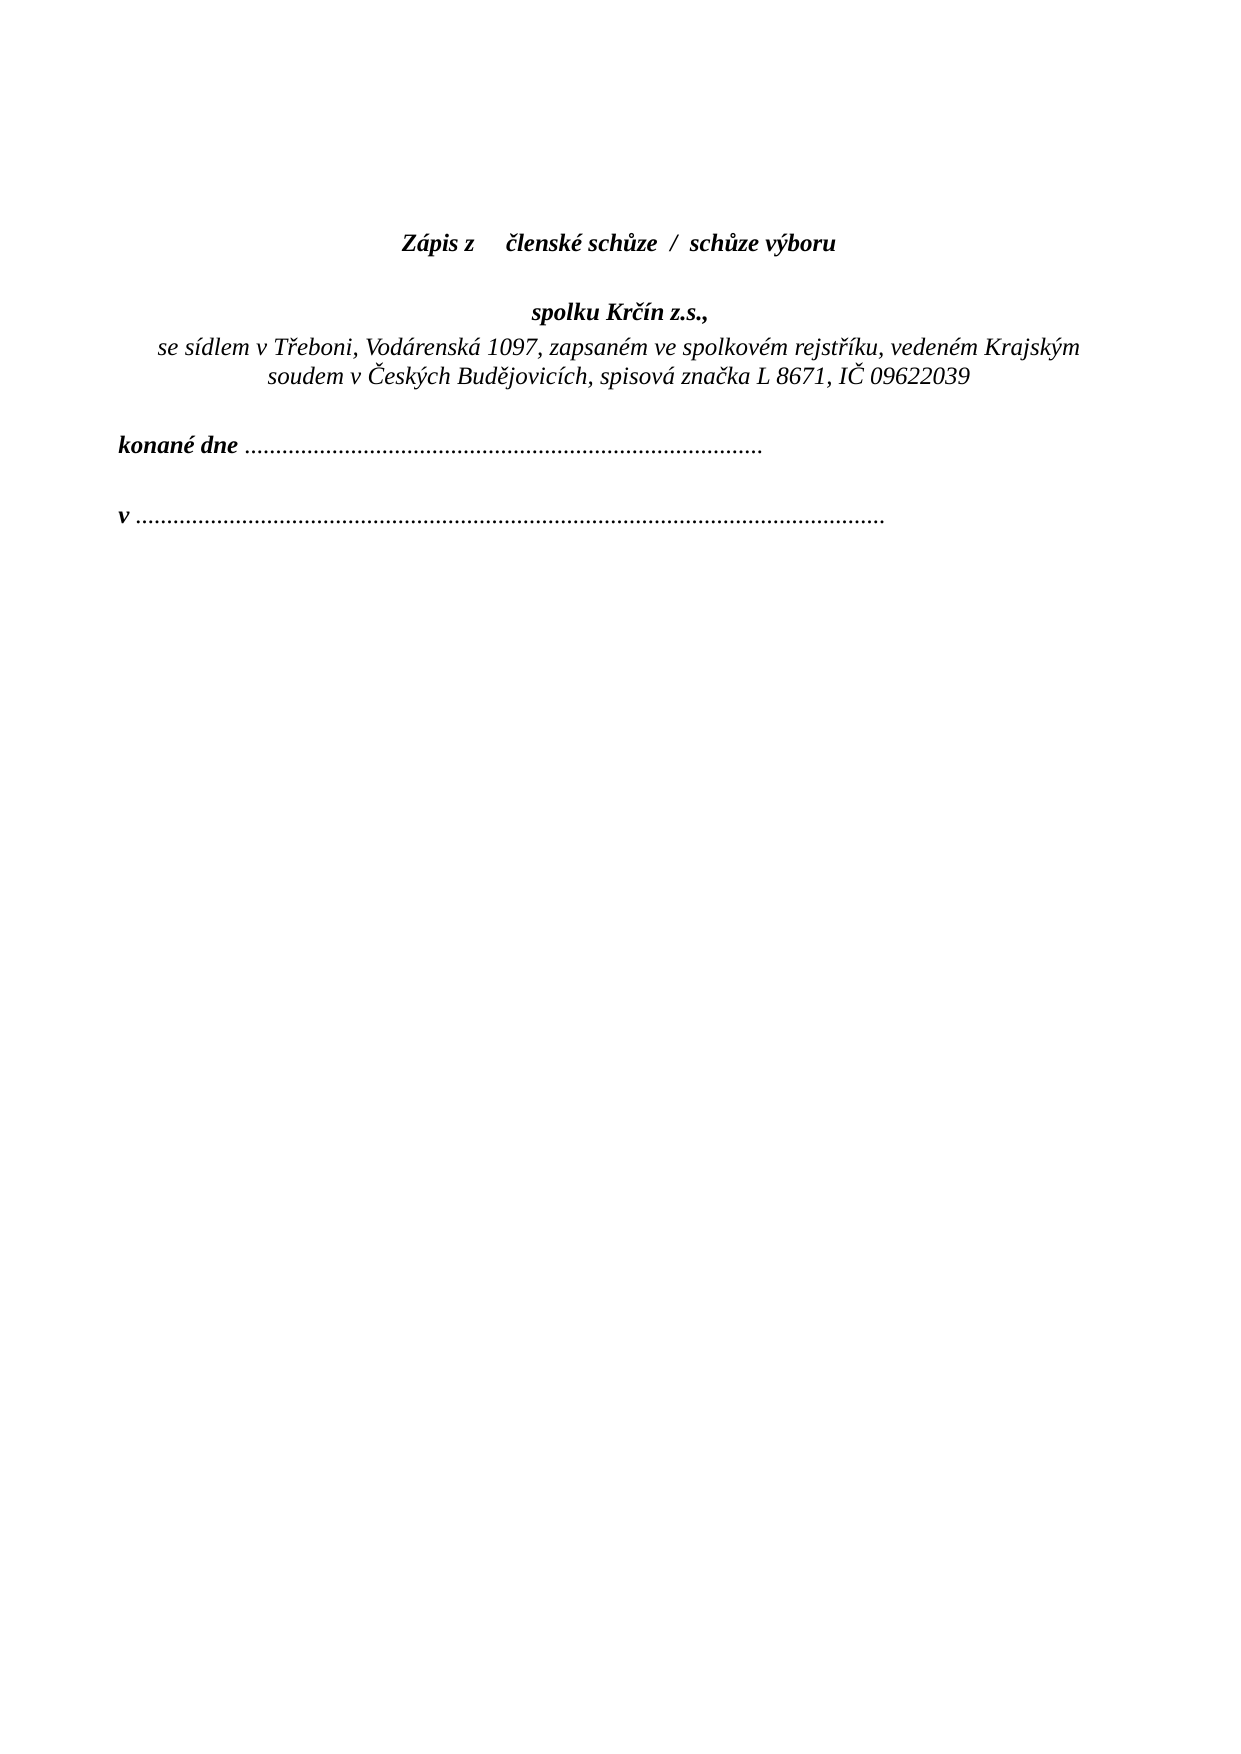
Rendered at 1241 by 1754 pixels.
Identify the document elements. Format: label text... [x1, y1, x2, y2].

text se sídlem v Třeboni, Vodárenská 1097, zapsaném ve spolkovém rejstříku, vedeném Krajským soudem v Českých Budějovicích, spisová značka L 8671, IČ 09622039 [118, 332, 1122, 390]
text Zápis z členské schůze / schůze výboru [118, 228, 1122, 257]
text konané dne ................................................................................... [118, 430, 1122, 459]
text spolku Krčín z.s., [118, 297, 1122, 326]
text v ........................................................................................................................ [118, 500, 1122, 528]
